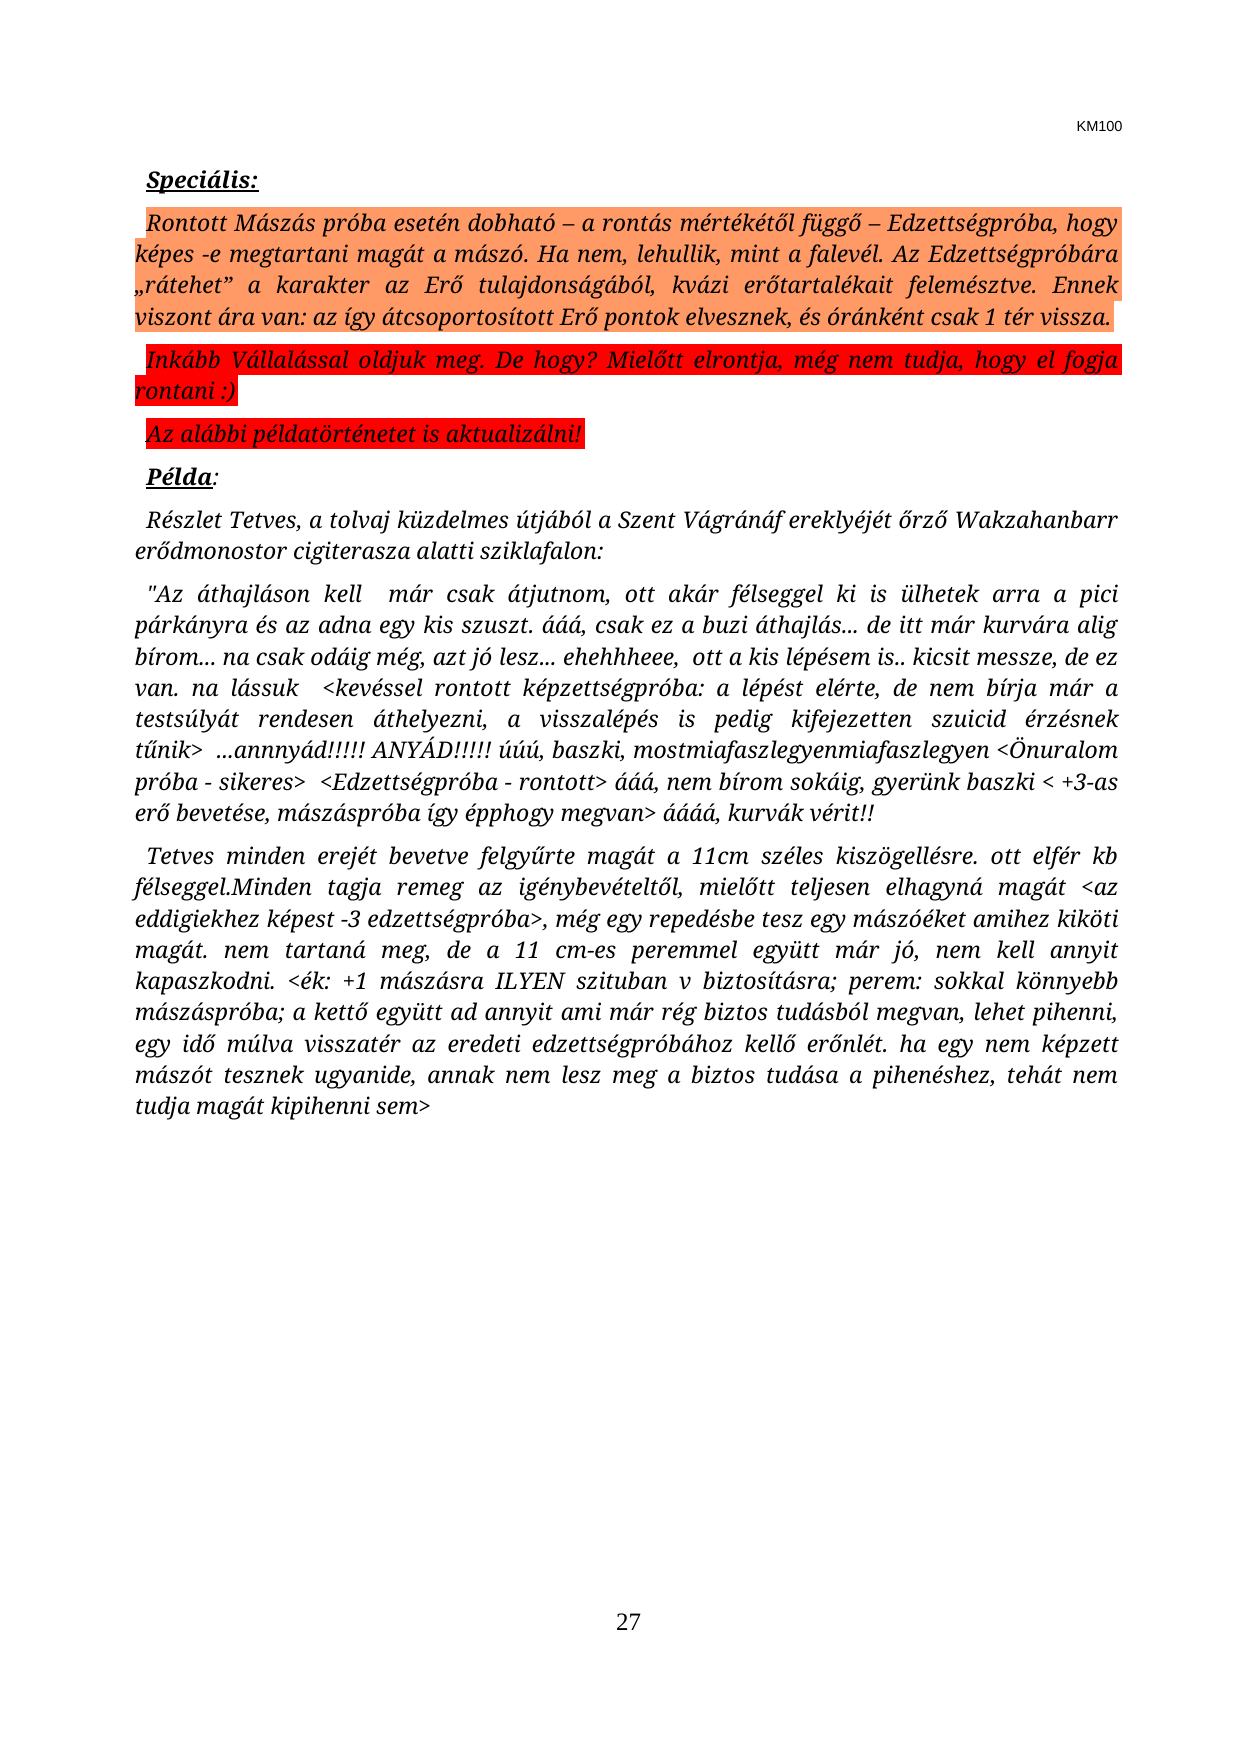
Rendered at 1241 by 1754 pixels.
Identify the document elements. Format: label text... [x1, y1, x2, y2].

text Inkább Vállalással oldjuk meg. De hogy? Mielőtt elrontja, még nem tudja, hogy el fogja rontani :) [134, 344, 1122, 406]
text "Az áthajláson kell már csak átjutnom, ott akár félseggel ki is ülhetek arra a pici párkányra és az adna egy kis szuszt. ááá, csak ez a buzi áthajlás... de itt már kurvára alig bírom... na csak odáig még, azt jó lesz... ehehhheee, ott a kis lépésem is.. kicsit messze, de ez van. na lássuk <kevéssel rontott képzettségpróba: a lépést elérte, de nem bírja már a testsúlyát rendesen áthelyezni, a visszalépés is pedig kifejezetten szuicid érzésnek tűnik> ...annnyád!!!!! ANYÁD!!!!! úúú, baszki, mostmiafaszlegyenmiafaszlegyen <Önuralom próba - sikeres> <Edzettségpróba - rontott> ááá, nem bírom sokáig, gyerünk baszki < +3-as erő bevetése, mászáspróba így épphogy megvan> áááá, kurvák vérit!! [134, 578, 1122, 828]
text Példa: [134, 461, 1122, 492]
text Speciális: [134, 164, 1122, 195]
text Az alábbi példatörténetet is aktualizálni! [134, 418, 1122, 449]
text Részlet Tetves, a tolvaj küzdelmes útjából a Szent Vágránáf ereklyéjét őrző Wakzahanbarr erődmonostor cigiterasza alatti sziklafalon: [134, 504, 1122, 566]
text Rontott Mászás próba esetén dobható – a rontás mértékétől függő – Edzettségpróba, hogy képes -e megtartani magát a mászó. Ha nem, lehullik, mint a falevél. Az Edzettségpróbára „rátehet” a karakter az Erő tulajdonságából, kvázi erőtartalékait felemésztve. Ennek viszont ára van: az így átcsoportosított Erő pontok elvesznek, és óránként csak 1 tér vissza. [134, 207, 1122, 332]
text Tetves minden erejét bevetve felgyűrte magát a 11cm széles kiszögellésre. ott elfér kb félseggel.Minden tagja remeg az igénybevételtől, mielőtt teljesen elhagyná magát <az eddigiekhez képest -3 edzettségpróba>, még egy repedésbe tesz egy mászóéket amihez kiköti magát. nem tartaná meg, de a 11 cm-es peremmel együtt már jó, nem kell annyit kapaszkodni. <ék: +1 mászásra ILYEN szituban v biztosításra; perem: sokkal könnyebb mászáspróba; a kettő együtt ad annyit ami már rég biztos tudásból megvan, lehet pihenni, egy idő múlva visszatér az eredeti edzettségpróbához kellő erőnlét. ha egy nem képzett mászót tesznek ugyanide, annak nem lesz meg a biztos tudása a pihenéshez, tehát nem tudja magát kipihenni sem> [134, 840, 1122, 1121]
